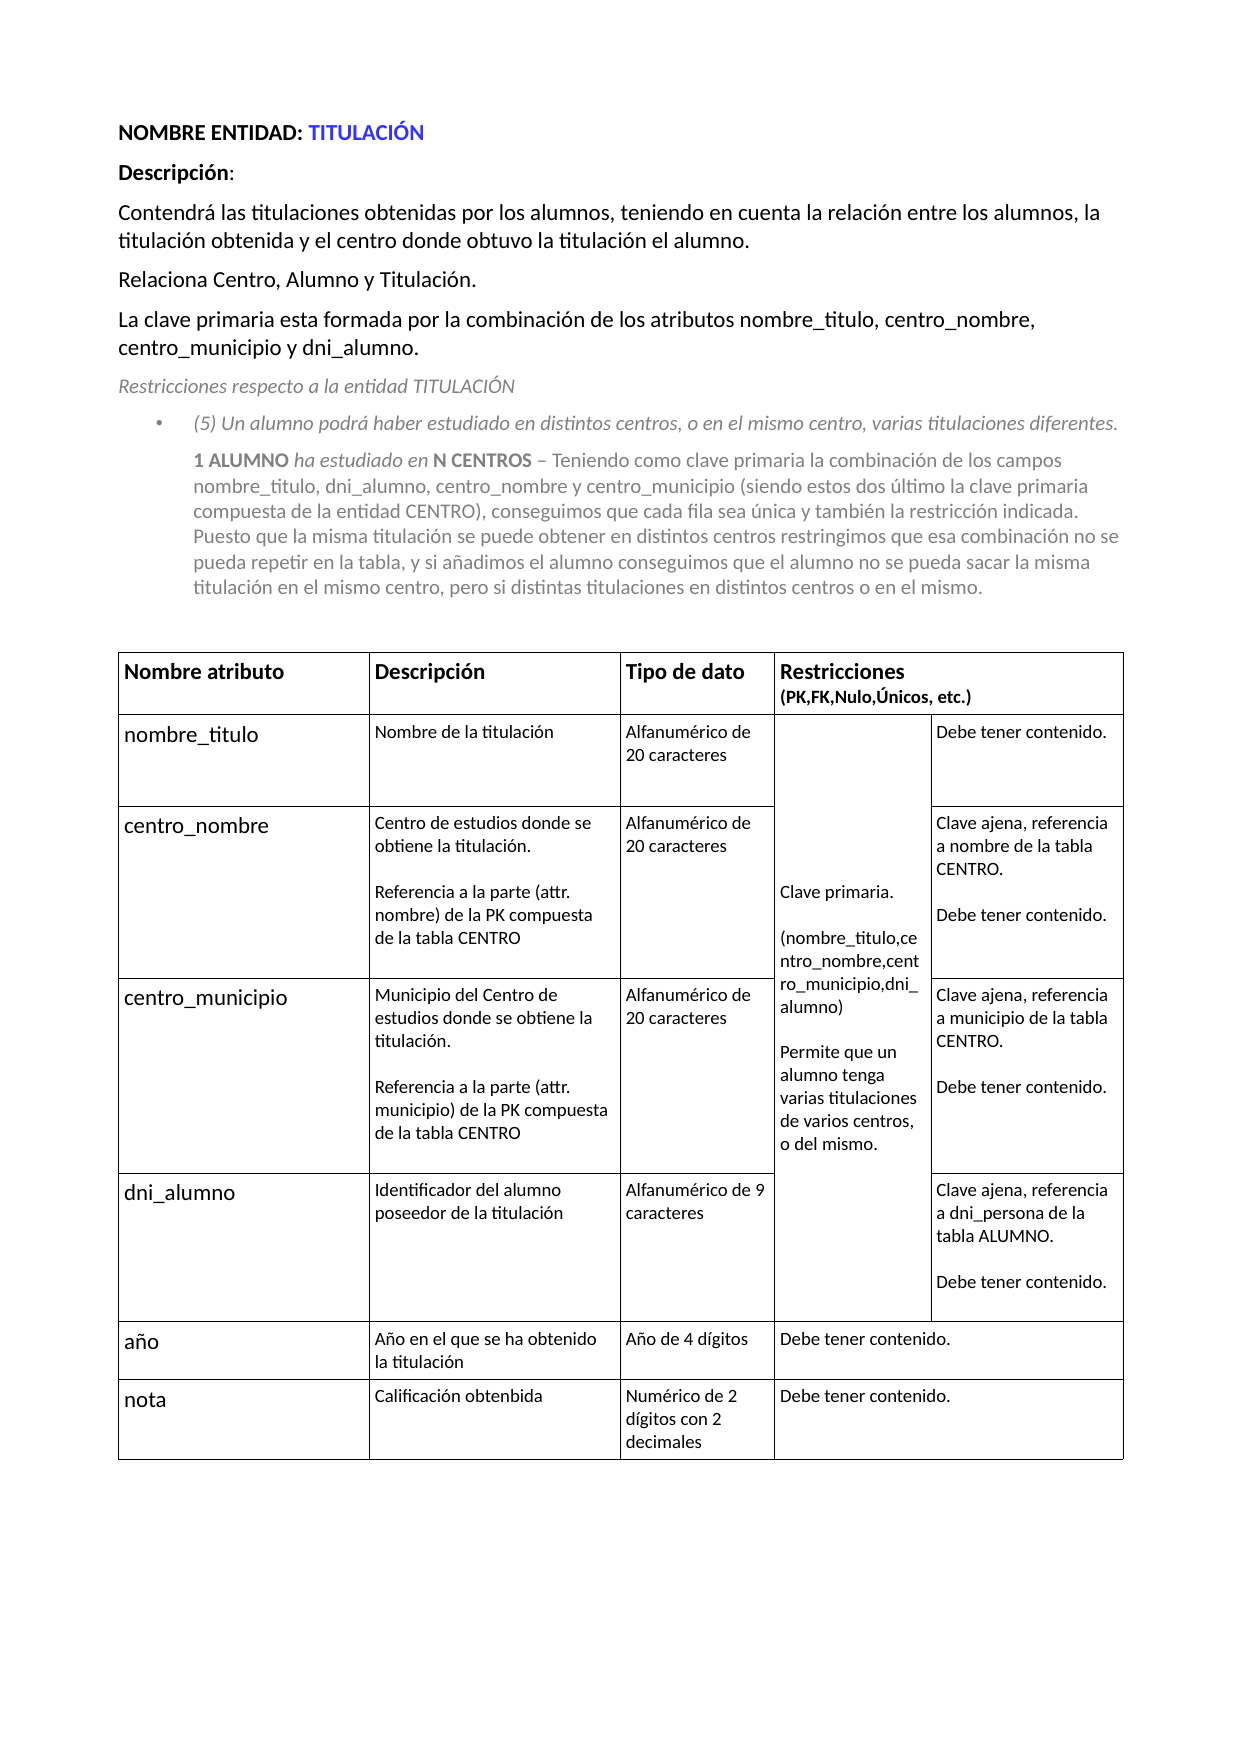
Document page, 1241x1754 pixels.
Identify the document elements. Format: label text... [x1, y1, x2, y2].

table_cell nombre_titulo [119, 715, 369, 806]
table_cell Alfanumérico de 20 caracteres [621, 715, 774, 806]
table_cell centro_municipio [119, 979, 369, 1172]
table_cell año [119, 1322, 369, 1379]
table_cell Alfanumérico de 20 caracteres [621, 979, 774, 1172]
list (5) Un alumno podrá haber estudiado en distintos centros, o en el mismo centro, varias titulaciones diferentes. [156, 410, 1122, 436]
table_cell nota [119, 1380, 369, 1459]
table_cell Municipio del Centro de estudios donde se obtiene la titulación. Referencia a la parte (attr. municipio) de la PK compuesta de la tabla CENTRO [370, 979, 620, 1172]
text NOMBRE ENTIDAD: TITULACIÓN [118, 118, 1122, 146]
text La clave primaria esta formada por la combinación de los atributos nombre_titulo, centro_nombre, centro_municipio y dni_alumno. [118, 305, 1122, 361]
table_header Tipo de dato [621, 653, 774, 714]
table_cell Clave ajena, referencia a municipio de la tabla CENTRO. Debe tener contenido. [932, 979, 1123, 1172]
table_header Descripción [370, 653, 620, 714]
table_header Restricciones (PK,FK,Nulo,Únicos, etc.) [775, 653, 1123, 714]
table_cell Nombre de la titulación [370, 715, 620, 806]
text Descripción: [118, 158, 1122, 186]
table_cell Alfanumérico de 20 caracteres [621, 807, 774, 977]
table_cell Clave ajena, referencia a nombre de la tabla CENTRO. Debe tener contenido. [932, 807, 1123, 977]
text Restricciones respecto a la entidad TITULACIÓN [118, 373, 1122, 398]
table_cell Centro de estudios donde se obtiene la titulación. Referencia a la parte (attr. nombre) de la PK compuesta de la tabla CENTRO [370, 807, 620, 977]
table_cell Año en el que se ha obtenido la titulación [370, 1322, 620, 1379]
table_cell Debe tener contenido. [932, 715, 1123, 806]
text Contendrá las titulaciones obtenidas por los alumnos, teniendo en cuenta la relación entre los alumnos, la titulación obtenida y el centro donde obtuvo la titulación el alumno. [118, 198, 1122, 254]
table_header Nombre atributo [119, 653, 369, 714]
table_cell Clave ajena, referencia a dni_persona de la tabla ALUMNO. Debe tener contenido. [932, 1174, 1123, 1321]
table_cell Debe tener contenido. [775, 1322, 1123, 1379]
table_cell centro_nombre [119, 807, 369, 977]
table_cell Alfanumérico de 9 caracteres [621, 1174, 774, 1321]
table_cell Identificador del alumno poseedor de la titulación [370, 1174, 620, 1321]
text Relaciona Centro, Alumno y Titulación. [118, 266, 1122, 293]
table_cell Numérico de 2 dígitos con 2 decimales [621, 1380, 774, 1459]
table_cell dni_alumno [119, 1174, 369, 1321]
table_cell Año de 4 dígitos [621, 1322, 774, 1379]
table_cell Clave primaria. (nombre_titulo,centro_nombre,centro_municipio,dni_alumno) Permite que un alumno tenga varias titulaciones de varios centros, o del mismo. [775, 715, 931, 1321]
table_cell Calificación obtenbida [370, 1380, 620, 1459]
table_cell Debe tener contenido. [775, 1380, 1123, 1459]
list 1 ALUMNO ha estudiado en N CENTROS – Teniendo como clave primaria la combinación de los campos nombre_titulo, dni_alumno, centro_nombre y centro_municipio (siendo estos dos último la clave primaria compuesta de la entidad CENTRO), conseguimos que cada fila sea única y también la restricción indicada. Puesto que la misma titulación se puede obtener en distintos centros restringimos que esa combinación no se pueda repetir en la tabla, y si añadimos el alumno conseguimos que el alumno no se pueda sacar la misma titulación en el mismo centro, pero si distintas titulaciones en distintos centros o en el mismo. [156, 447, 1122, 600]
